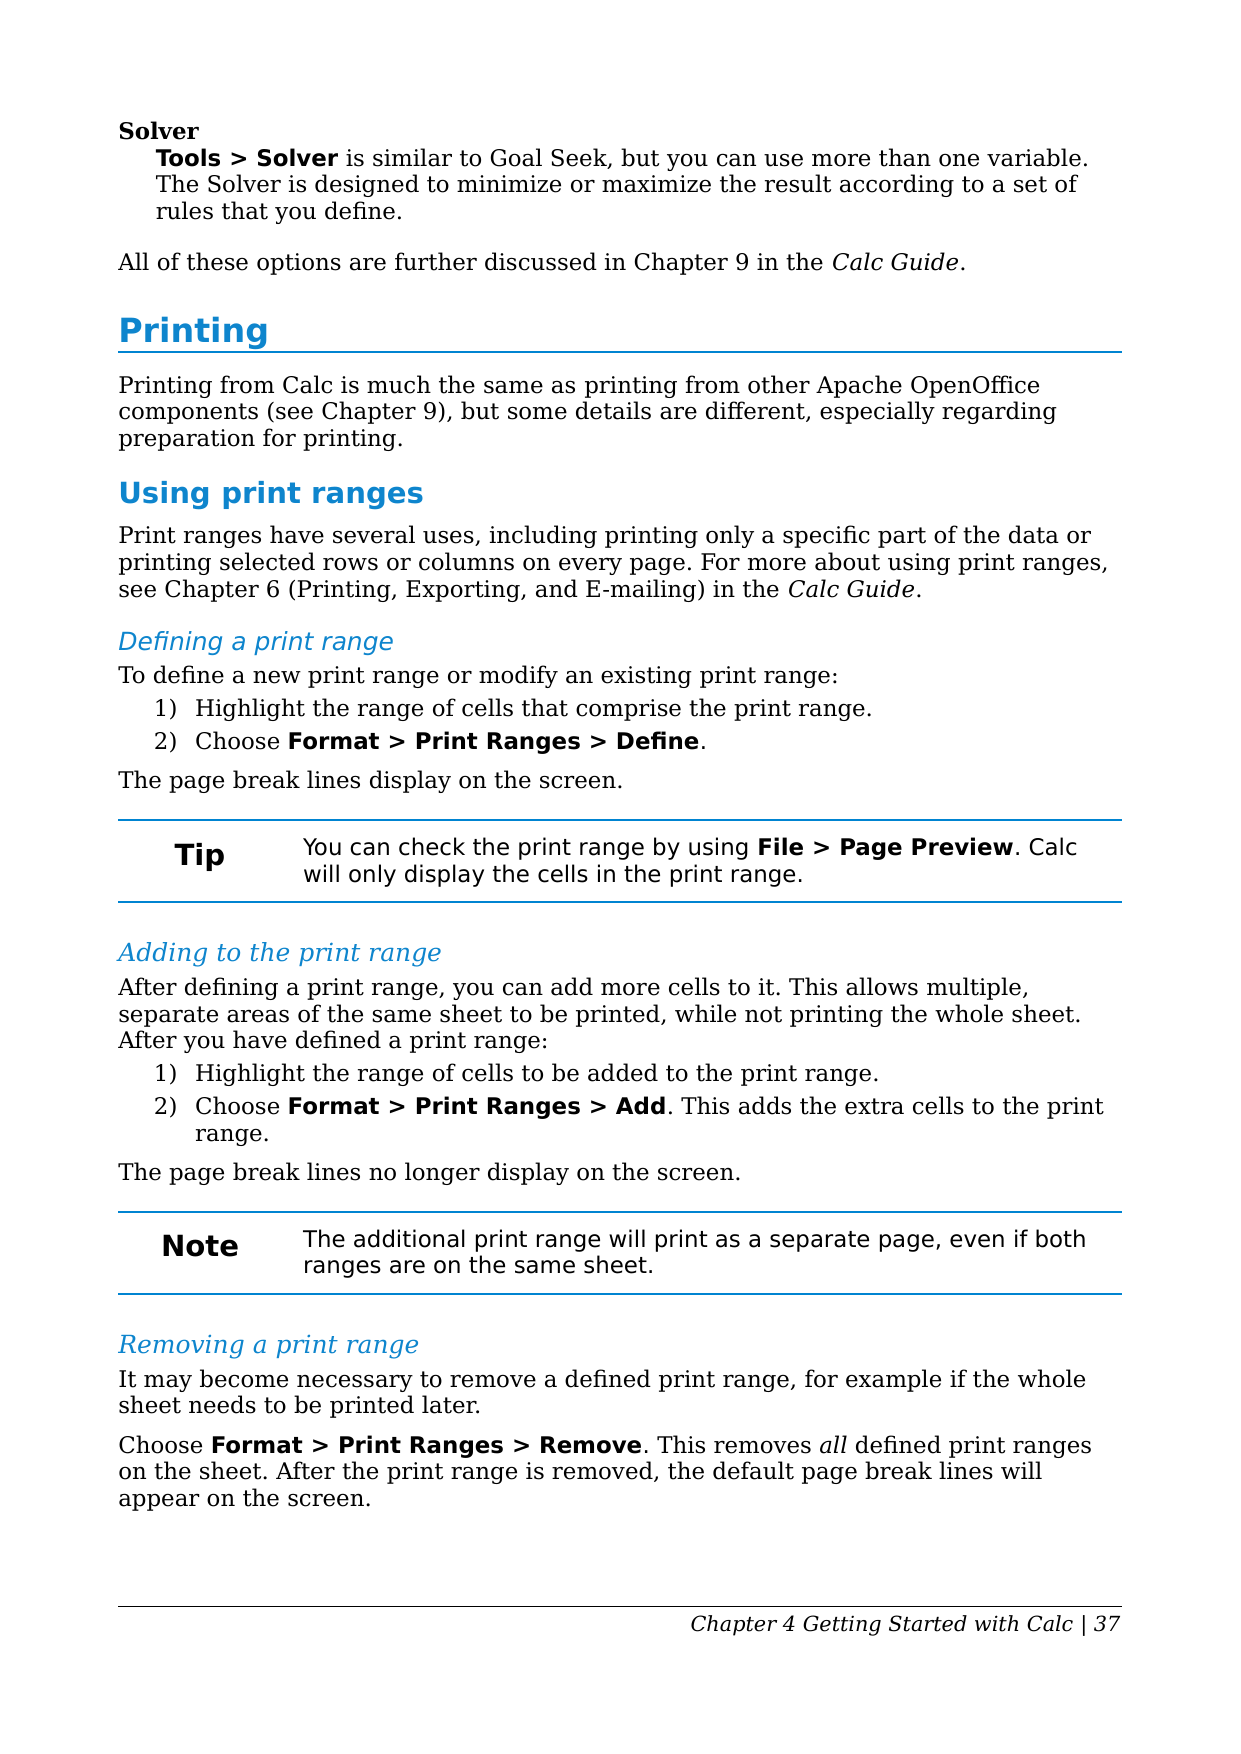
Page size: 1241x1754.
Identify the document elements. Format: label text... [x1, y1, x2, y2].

list Highlight the range of cells to be added to the print range. [177, 1061, 1122, 1087]
table_header Tip [118, 821, 281, 901]
text Print ranges have several uses, including printing only a specific part of the data or printing selected rows or columns on every page. For more about using print ranges, see Chapter 6 (Printing, Exporting, and E-mailing) in the Calc Guide. [118, 522, 1122, 602]
table_header You can check the print range by using File > Page Preview. Calc will only display the cells in the print range. [281, 821, 1122, 901]
text The page break lines display on the screen. [118, 767, 1122, 794]
subtitle Printing [118, 312, 1122, 351]
text It may become necessary to remove a defined print range, for example if the whole sheet needs to be printed later. [118, 1366, 1122, 1419]
text Choose Format > Print Ranges > Remove. This removes all defined print ranges on the sheet. After the print range is removed, the default page break lines will appear on the screen. [118, 1432, 1122, 1512]
table_header The additional print range will print as a separate page, even if both ranges are on the same sheet. [281, 1213, 1122, 1292]
table_header Note [118, 1213, 281, 1292]
subtitle Adding to the print range [118, 938, 1122, 968]
list To define a new print range or modify an existing print range: [118, 662, 1122, 689]
text Tools > Solver is similar to Goal Seek, but you can use more than one variable. The Solver is designed to minimize or maximize the result according to a set of rules that you define. [156, 145, 1122, 225]
text All of these options are further discussed in Chapter 9 in the Calc Guide. [118, 249, 1122, 276]
subtitle Defining a print range [118, 627, 1122, 656]
list Choose Format > Print Ranges > Add. This adds the extra cells to the print range. [177, 1093, 1122, 1147]
text Solver [118, 118, 1122, 145]
list After defining a print range, you can add more cells to it. This allows multiple, separate areas of the same sheet to be printed, while not printing the whole sheet. After you have defined a print range: [118, 974, 1122, 1054]
text Printing from Calc is much the same as printing from other Apache OpenOffice components (see Chapter 9), but some details are different, especially regarding preparation for printing. [118, 372, 1122, 452]
subtitle Removing a print range [118, 1330, 1122, 1359]
list Choose Format > Print Ranges > Define. [177, 728, 1122, 755]
list Highlight the range of cells that comprise the print range. [177, 695, 1122, 722]
text The page break lines no longer display on the screen. [118, 1159, 1122, 1186]
subtitle Using print ranges [118, 476, 1122, 510]
